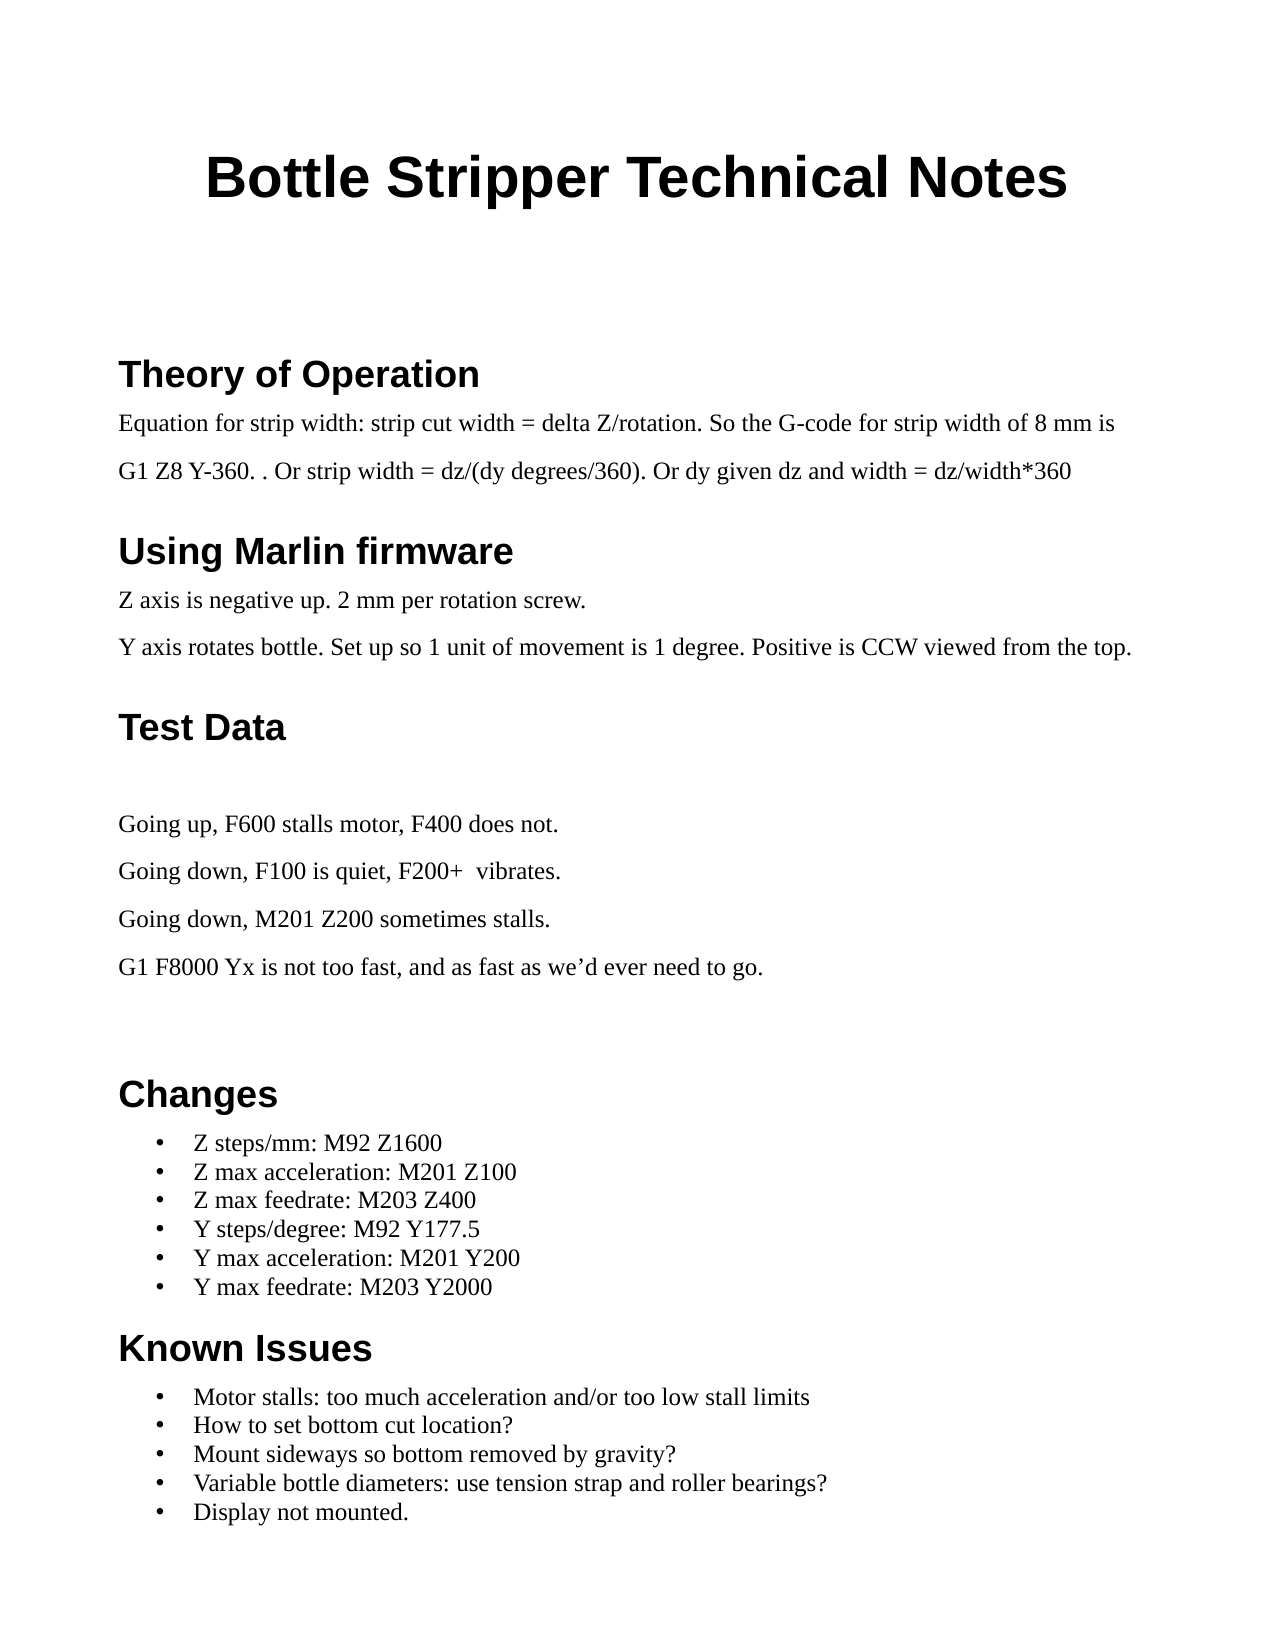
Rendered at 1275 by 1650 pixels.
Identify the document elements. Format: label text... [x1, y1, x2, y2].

list Y max feedrate: M203 Y2000 [156, 1272, 1157, 1300]
text G1 F8000 Yx is not too fast, and as fast as we’d ever need to go. [118, 952, 1157, 980]
title Bottle Stripper Technical Notes [118, 143, 1157, 210]
subtitle Using Marlin firmware [118, 529, 1157, 572]
text Going up, F600 stalls motor, F400 does not. [118, 809, 1157, 837]
subtitle Known Issues [118, 1325, 1157, 1369]
list Y max acceleration: M201 Y200 [156, 1243, 1157, 1272]
text Z axis is negative up. 2 mm per rotation screw. [118, 585, 1157, 613]
list Display not mounted. [156, 1497, 1157, 1525]
subtitle Changes [118, 1072, 1157, 1115]
list Variable bottle diameters: use tension strap and roller bearings? [156, 1468, 1157, 1497]
list Motor stalls: too much acceleration and/or too low stall limits [156, 1382, 1157, 1410]
list Z max feedrate: M203 Z400 [156, 1185, 1157, 1214]
list How to set bottom cut location? [156, 1410, 1157, 1439]
subtitle Test Data [118, 705, 1157, 749]
text Going down, F100 is quiet, F200+ vibrates. [118, 856, 1157, 885]
text G1 Z8 Y-360. . Or strip width = dz/(dy degrees/360). Or dy given dz and width = dz/width*360 [118, 456, 1157, 485]
list Z steps/mm: M92 Z1600 [156, 1128, 1157, 1157]
list Z max acceleration: M201 Z100 [156, 1157, 1157, 1185]
text Going down, M201 Z200 sometimes stalls. [118, 904, 1157, 933]
text Y axis rotates bottle. Set up so 1 unit of movement is 1 degree. Positive is CCW viewed from the top. [118, 632, 1157, 661]
list Y steps/degree: M92 Y177.5 [156, 1214, 1157, 1243]
subtitle Theory of Operation [118, 352, 1157, 396]
text Equation for strip width: strip cut width = delta Z/rotation. So the G-code for strip width of 8 mm is [118, 408, 1157, 437]
list Mount sideways so bottom removed by gravity? [156, 1439, 1157, 1468]
